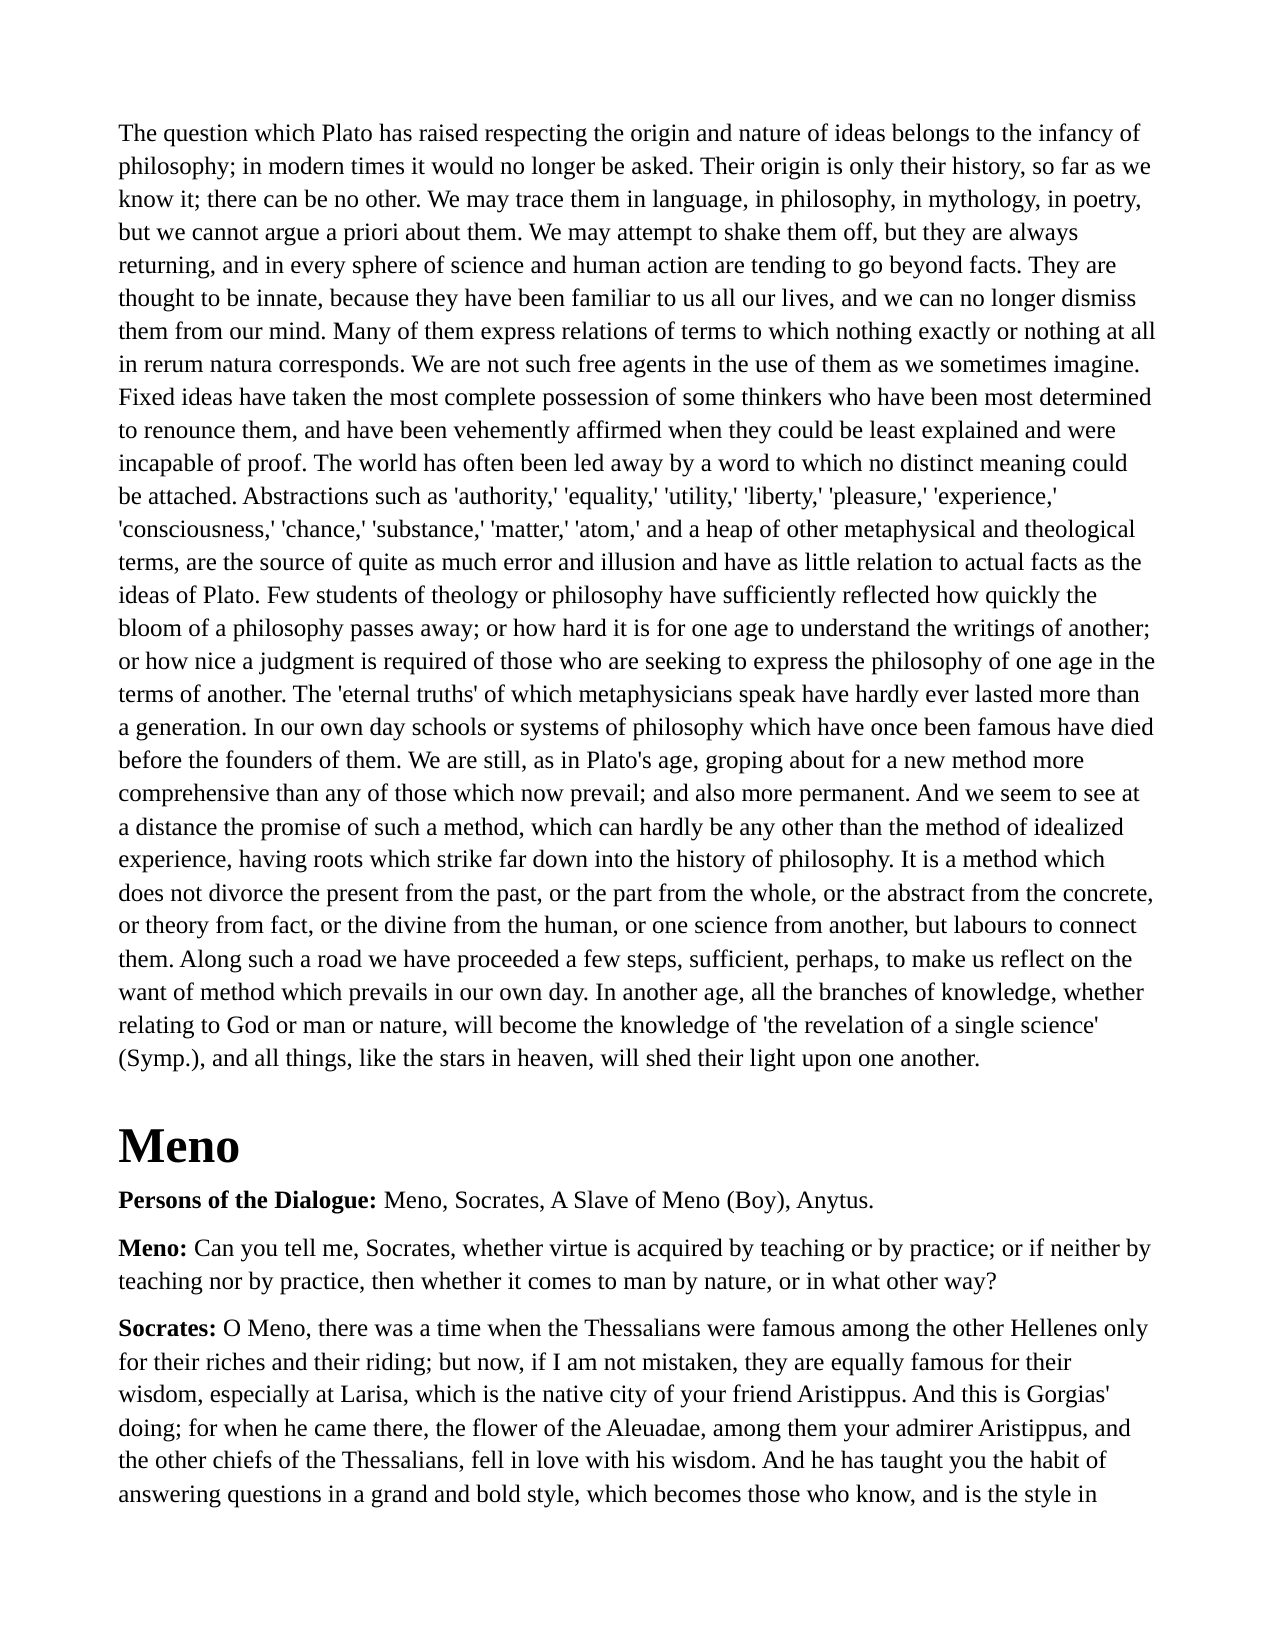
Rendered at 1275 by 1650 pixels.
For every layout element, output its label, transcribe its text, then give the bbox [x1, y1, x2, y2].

text Meno: Can you tell me, Socrates, whether virtue is acquired by teaching or by practice; or if neither by teaching nor by practice, then whether it comes to man by nature, or in what other way? [118, 1233, 1157, 1295]
text Persons of the Dialogue: Meno, Socrates, A Slave of Meno (Boy), Anytus. [118, 1185, 1157, 1214]
text Socrates: O Meno, there was a time when the Thessalians were famous among the other Hellenes only for their riches and their riding; but now, if I am not mistaken, they are equally famous for their wisdom, especially at Larisa, which is the native city of your friend Aristippus. And this is Gorgias' doing; for when he came there, the flower of the Aleuadae, among them your admirer Aristippus, and the other chiefs of the Thessalians, fell in love with his wisdom. And he has taught you the habit of answering questions in a grand and bold style, which becomes those who know, and is the style in [118, 1313, 1157, 1507]
text The question which Plato has raised respecting the origin and nature of ideas belongs to the infancy of philosophy; in modern times it would no longer be asked. Their origin is only their history, so far as we know it; there can be no other. We may trace them in language, in philosophy, in mythology, in poetry, but we cannot argue a priori about them. We may attempt to shake them off, but they are always returning, and in every sphere of science and human action are tending to go beyond facts. They are thought to be innate, because they have been familiar to us all our lives, and we can no longer dismiss them from our mind. Many of them express relations of terms to which nothing exactly or nothing at all in rerum natura corresponds. We are not such free agents in the use of them as we sometimes imagine. Fixed ideas have taken the most complete possession of some thinkers who have been most determined to renounce them, and have been vehemently affirmed when they could be least explained and were incapable of proof. The world has often been led away by a word to which no distinct meaning could be attached. Abstractions such as 'authority,' 'equality,' 'utility,' 'liberty,' 'pleasure,' 'experience,' 'consciousness,' 'chance,' 'substance,' 'matter,' 'atom,' and a heap of other metaphysical and theological terms, are the source of quite as much error and illusion and have as little relation to actual facts as the ideas of Plato. Few students of theology or philosophy have sufficiently reflected how quickly the bloom of a philosophy passes away; or how hard it is for one age to understand the writings of another; or how nice a judgment is required of those who are seeking to express the philosophy of one age in the terms of another. The 'eternal truths' of which metaphysicians speak have hardly ever lasted more than a generation. In our own day schools or systems of philosophy which have once been famous have died before the founders of them. We are still, as in Plato's age, groping about for a new method more comprehensive than any of those which now prevail; and also more permanent. And we seem to see at a distance the promise of such a method, which can hardly be any other than the method of idealized experience, having roots which strike far down into the history of philosophy. It is a method which does not divorce the present from the past, or the part from the whole, or the abstract from the concrete, or theory from fact, or the divine from the human, or one science from another, but labours to connect them. Along such a road we have proceeded a few steps, sufficient, perhaps, to make us reflect on the want of method which prevails in our own day. In another age, all the branches of knowledge, whether relating to God or man or nature, will become the knowledge of 'the revelation of a single science' (Symp.), and all things, like the stars in heaven, will shed their light upon one another. [118, 118, 1157, 1071]
subtitle Meno [118, 1115, 1157, 1173]
